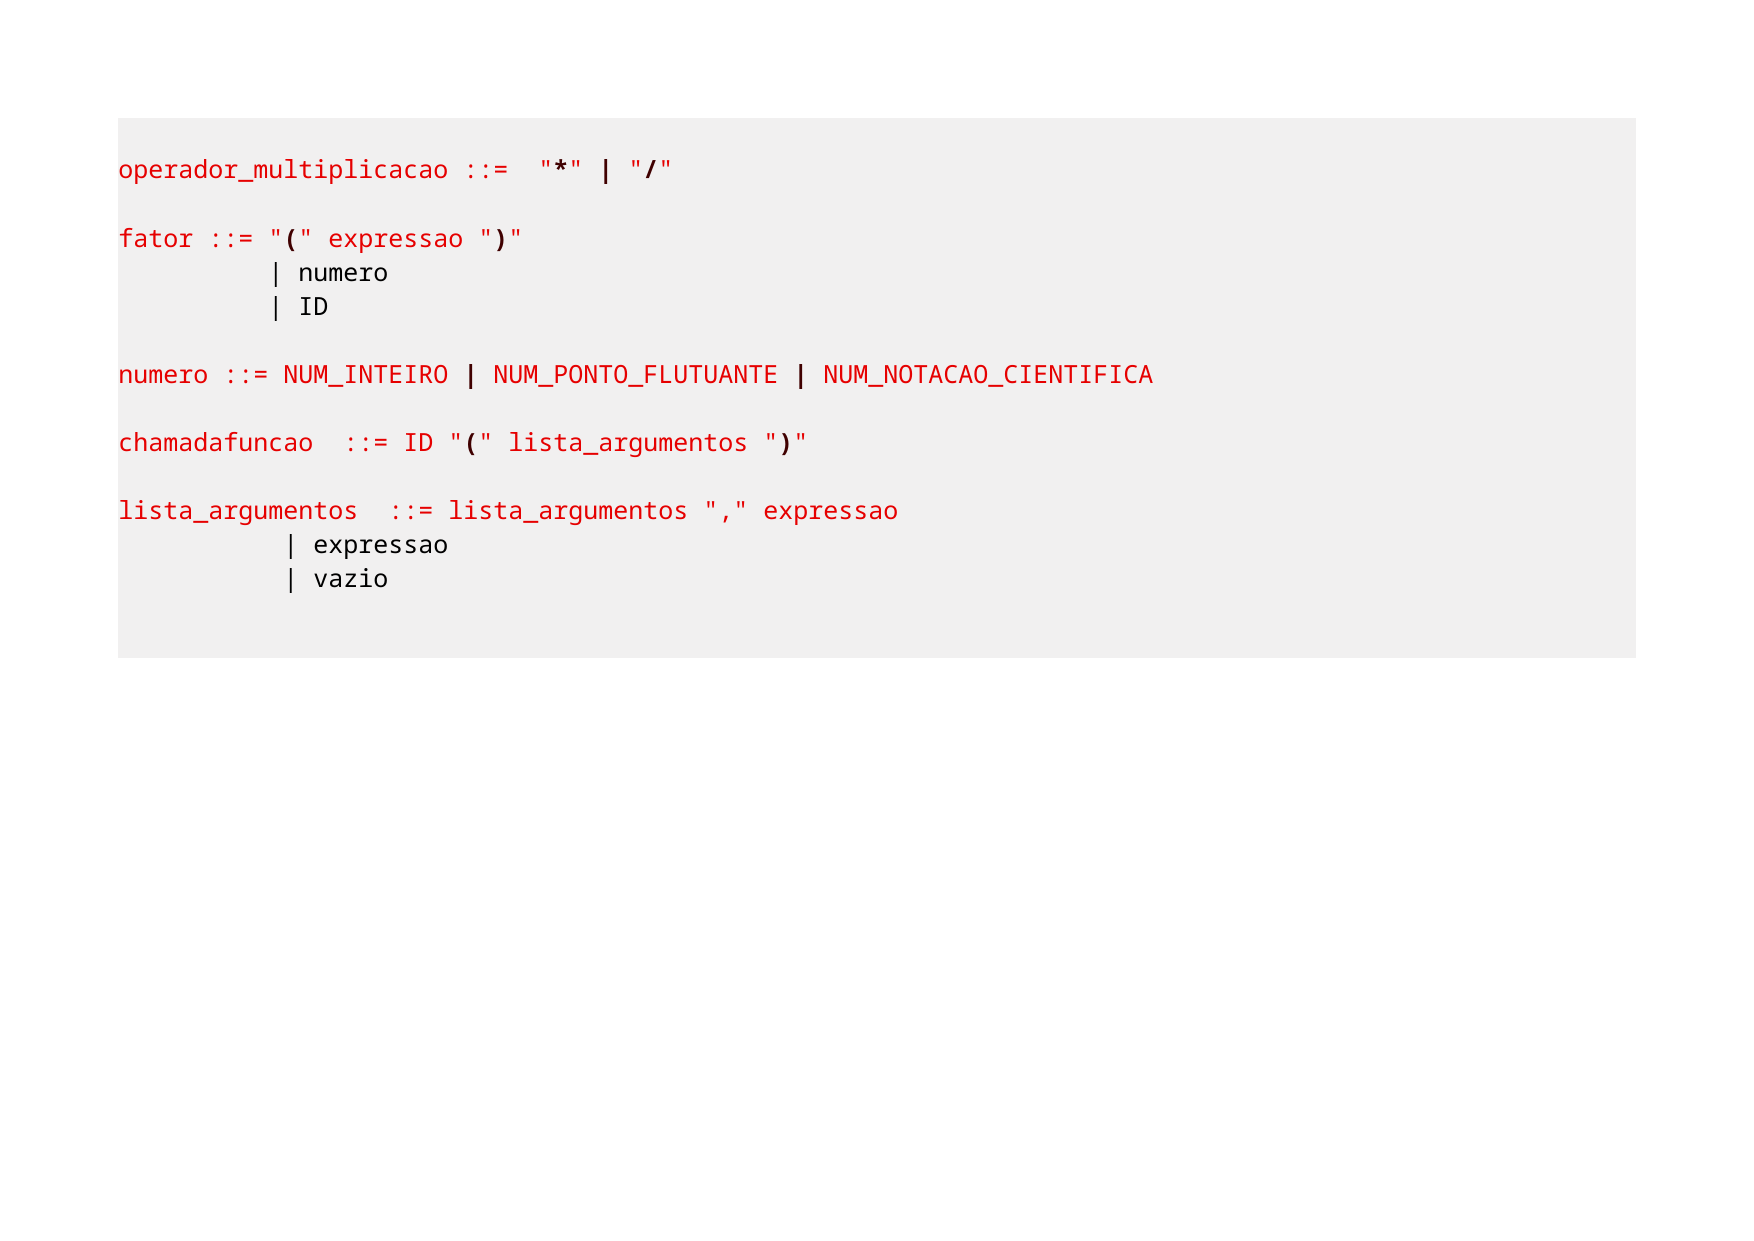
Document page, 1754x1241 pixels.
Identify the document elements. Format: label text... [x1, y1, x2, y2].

text | expressao [118, 527, 1636, 561]
text | vazio [118, 561, 1636, 595]
text lista_argumentos ::= lista_argumentos "," expressao [118, 493, 1636, 527]
text | numero [118, 254, 1636, 288]
text numero ::= NUM_INTEIRO | NUM_PONTO_FLUTUANTE | NUM_NOTACAO_CIENTIFICA [118, 357, 1636, 391]
text fator ::= "(" expressao ")" [118, 220, 1636, 254]
text operador_multiplicacao ::= "*" | "/" [118, 152, 1636, 186]
text | ID [118, 288, 1636, 322]
text chamadafuncao ::= ID "(" lista_argumentos ")" [118, 425, 1636, 459]
